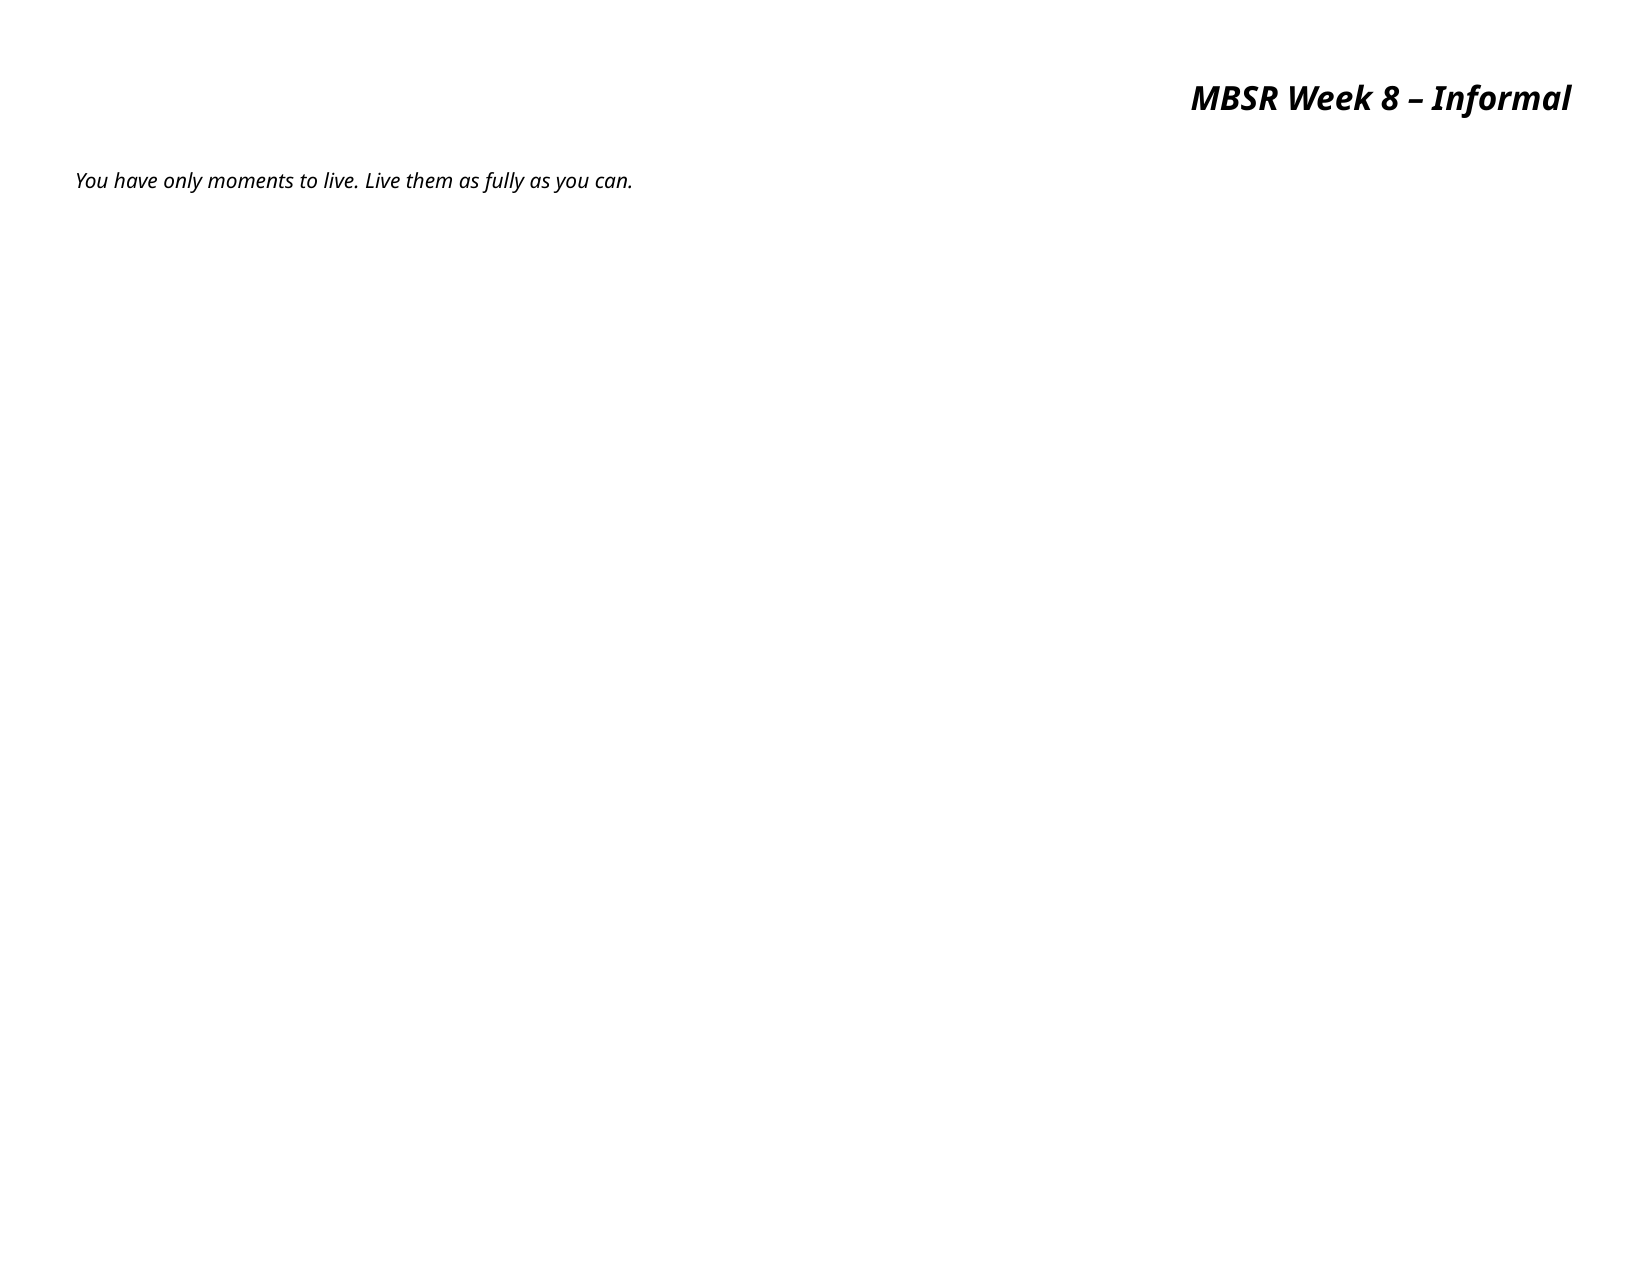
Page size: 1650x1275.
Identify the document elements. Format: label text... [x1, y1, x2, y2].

text You have only moments to live. Live them as fully as you can. [75, 166, 1575, 194]
text MBSR Week 8 – Informal [75, 75, 1575, 120]
